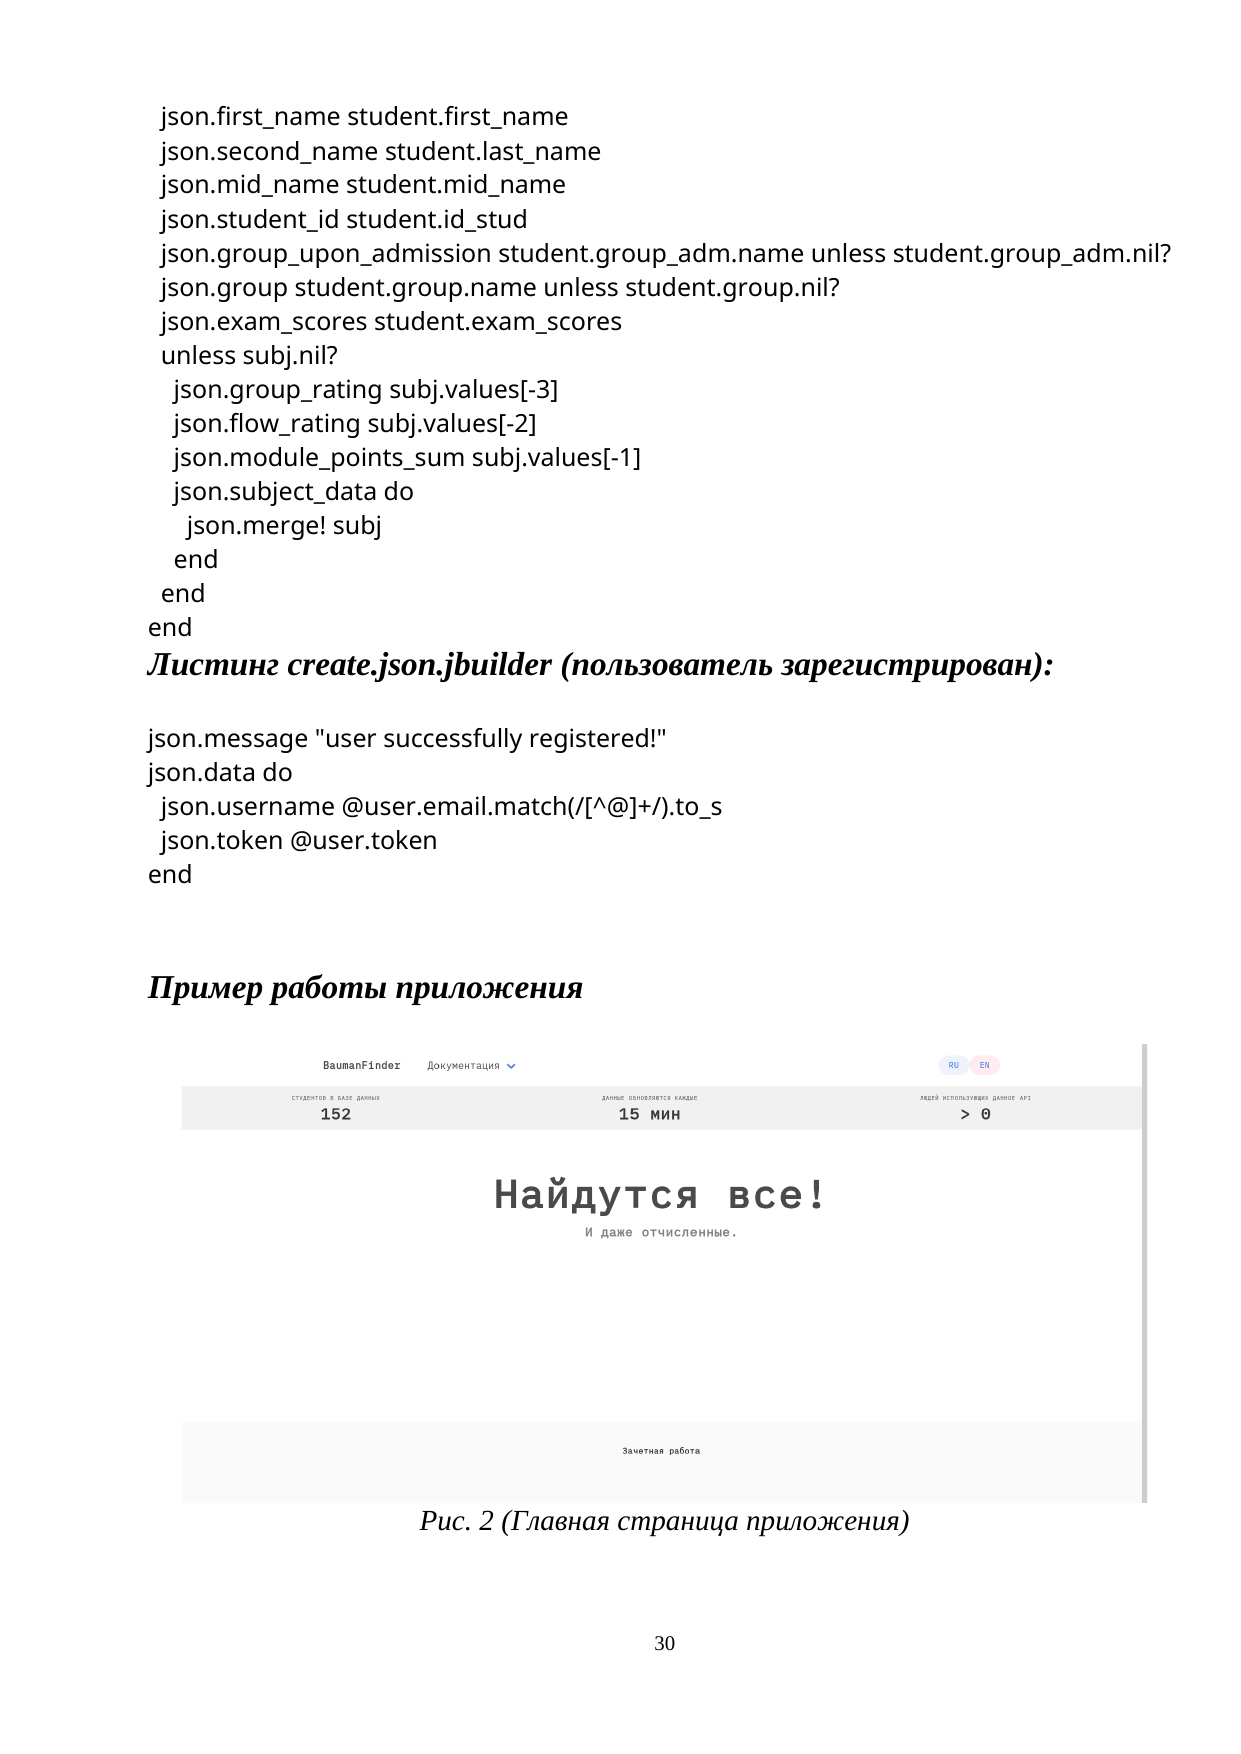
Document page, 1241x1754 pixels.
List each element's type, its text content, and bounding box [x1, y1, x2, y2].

text json.username @user.email.match(/[^@]+/).to_s [148, 789, 1181, 823]
text json.exam_scores student.exam_scores [148, 303, 1181, 337]
text json.student_id student.id_stud [148, 201, 1181, 235]
picture [181, 1044, 1148, 1503]
text json.group_rating subj.values[-3] [148, 372, 1181, 406]
text unless subj.nil? [148, 337, 1181, 372]
text json.subject_data do [148, 474, 1181, 508]
text json.mid_name student.mid_name [148, 167, 1181, 201]
text json.second_name student.last_name [148, 133, 1181, 167]
text json.group_upon_admission student.group_adm.name unless student.group_adm.nil? [148, 235, 1181, 269]
text json.merge! subj [148, 508, 1181, 542]
text json.token @user.token [148, 823, 1181, 857]
text end [148, 610, 1181, 644]
text end [148, 542, 1181, 576]
text Пример работы приложения [148, 968, 1181, 1006]
text Рис. 2 (Главная страница приложения) [148, 1044, 1181, 1536]
text json.flow_rating subj.values[-2] [148, 406, 1181, 440]
text json.group student.group.name unless student.group.nil? [148, 269, 1181, 303]
text json.message "user successfully registered!" [148, 721, 1181, 755]
text end [148, 576, 1181, 610]
text Листинг create.json.jbuilder (пользователь зарегистрирован): [148, 644, 1181, 682]
text json.data do [148, 755, 1181, 789]
text end [148, 857, 1181, 891]
text json.first_name student.first_name [148, 99, 1181, 133]
text json.module_points_sum subj.values[-1] [148, 440, 1181, 474]
